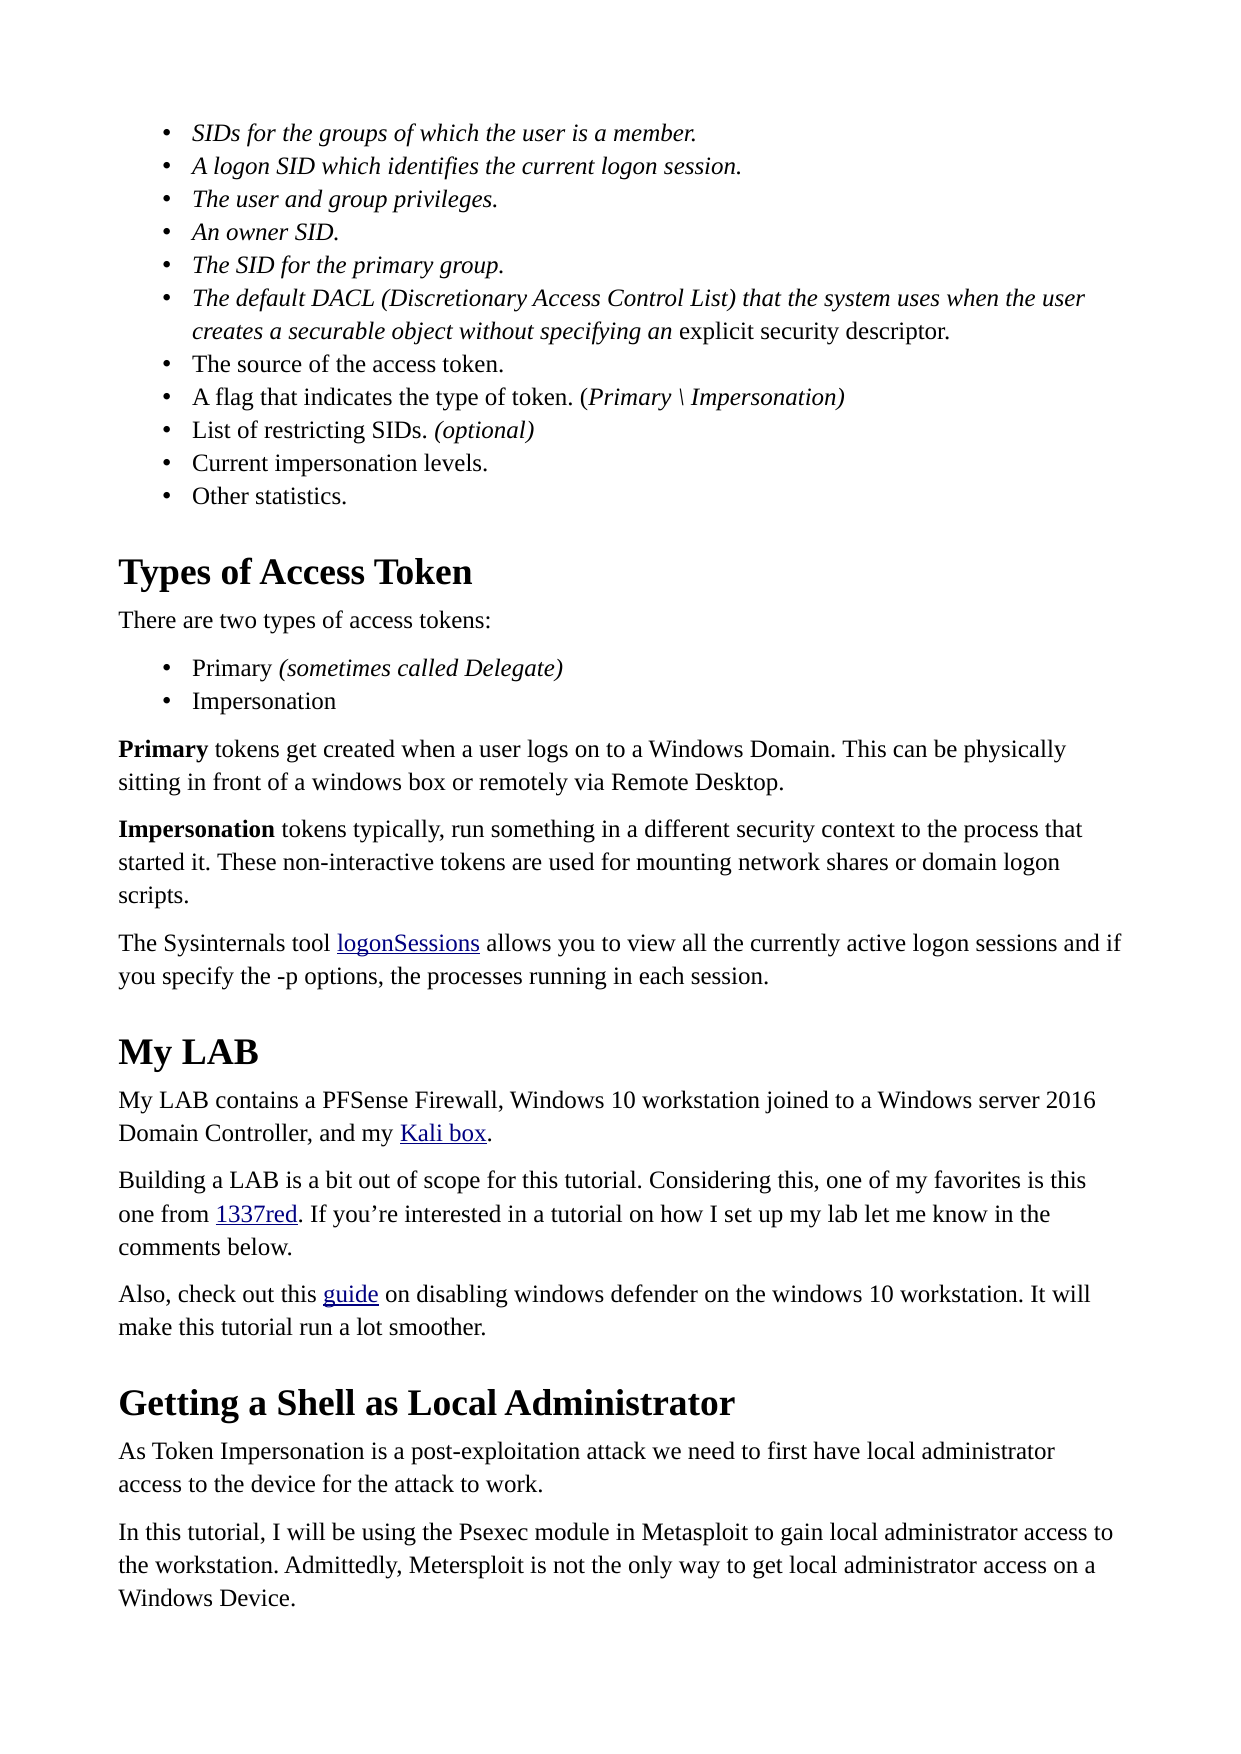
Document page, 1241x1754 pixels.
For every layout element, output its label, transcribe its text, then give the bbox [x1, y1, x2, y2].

subtitle Types of Access Token [118, 550, 1122, 593]
text The Sysinternals tool logonSessions allows you to view all the currently active logon sessions and if you specify the -p options, the processes running in each session. [118, 928, 1122, 990]
subtitle My LAB [118, 1029, 1122, 1072]
list A flag that indicates the type of token. (Primary \ Impersonation) [162, 382, 1122, 411]
list The source of the access token. [162, 349, 1122, 378]
text There are two types of access tokens: [118, 605, 1122, 634]
list Impersonation [162, 686, 1122, 715]
text Building a LAB is a bit out of scope for this tutorial. Considering this, one of my favorites is this one from 1337red. If you’re interested in a tutorial on how I set up my lab let me know in the comments below. [118, 1166, 1122, 1260]
list The default DACL (Discretionary Access Control List) that the system uses when the user creates a securable object without specifying an explicit security descriptor. [162, 283, 1122, 345]
text Primary tokens get created when a user logs on to a Windows Domain. This can be physically sitting in front of a windows box or remotely via Remote Desktop. [118, 734, 1122, 795]
text In this tutorial, I will be using the Psexec module in Metasploit to gain local administrator access to the workstation. Admittedly, Metersploit is not the only way to get local administrator access on a Windows Device. [118, 1517, 1122, 1612]
list SIDs for the groups of which the user is a member. [162, 118, 1122, 147]
list Primary (sometimes called Delegate) [162, 653, 1122, 682]
list An owner SID. [162, 217, 1122, 246]
text Also, check out this guide on disabling windows defender on the windows 10 workstation. It will make this tutorial run a lot smoother. [118, 1279, 1122, 1341]
subtitle Getting a Shell as Local Administrator [118, 1381, 1122, 1424]
text Impersonation tokens typically, run something in a different security context to the process that started it. These non-interactive tokens are used for mounting network shares or domain logon scripts. [118, 814, 1122, 909]
list Other statistics. [162, 481, 1122, 510]
list A logon SID which identifies the current logon session. [162, 151, 1122, 180]
list The SID for the primary group. [162, 250, 1122, 279]
list Current impersonation levels. [162, 448, 1122, 477]
text My LAB contains a PFSense Firewall, Windows 10 workstation joined to a Windows server 2016 Domain Controller, and my Kali box. [118, 1085, 1122, 1147]
list List of restricting SIDs. (optional) [162, 415, 1122, 444]
text As Token Impersonation is a post-exploitation attack we need to first have local administrator access to the device for the attack to work. [118, 1436, 1122, 1498]
list The user and group privileges. [162, 184, 1122, 213]
